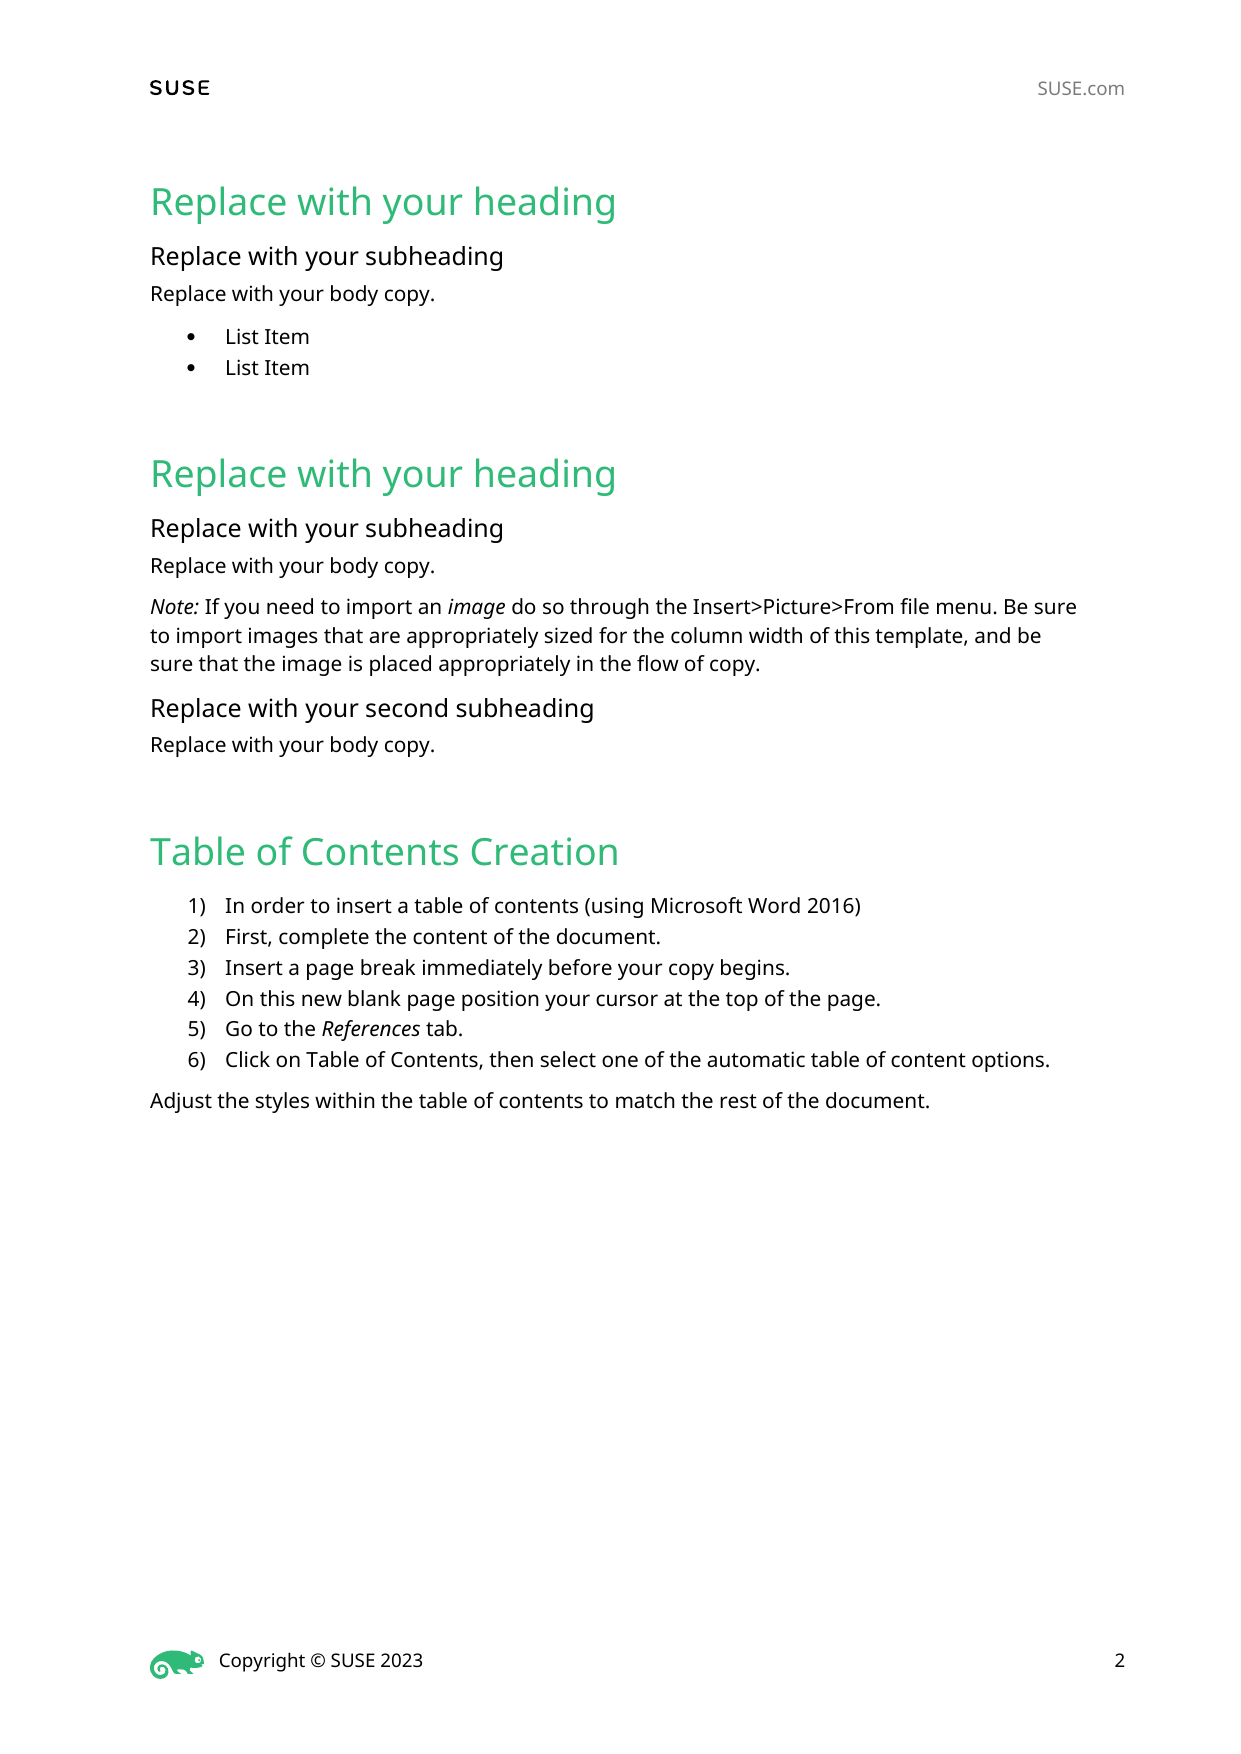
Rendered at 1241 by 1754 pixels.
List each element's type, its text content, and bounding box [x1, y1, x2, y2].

subtitle Replace with your heading [150, 175, 1090, 226]
text Replace with your body copy. [150, 279, 1090, 307]
list Go to the References tab. [187, 1012, 1090, 1043]
list First, complete the content of the document. [187, 919, 1090, 950]
subtitle Replace with your subheading [150, 511, 1090, 545]
subtitle Replace with your subheading [150, 238, 1090, 273]
list List Item [187, 351, 1090, 382]
text Replace with your body copy. [150, 551, 1090, 580]
text Note: If you need to import an image do so through the Insert>Picture>From file menu. Be sure to import images that are appropriately sized for the column width of this template, and be sure that the image is placed appropriately in the flow of copy. [150, 592, 1090, 678]
subtitle Table of Contents Creation [150, 825, 1090, 876]
text Adjust the styles within the table of contents to match the rest of the document. [150, 1087, 1090, 1115]
subtitle Replace with your second subheading [150, 690, 1090, 724]
list On this new blank page position your cursor at the top of the page. [187, 981, 1090, 1012]
subtitle Replace with your heading [150, 448, 1090, 499]
list Insert a page break immediately before your copy begins. [187, 950, 1090, 981]
list List Item [187, 320, 1090, 351]
list Click on Table of Contents, then select one of the automatic table of content options. [187, 1043, 1090, 1074]
list In order to insert a table of contents (using Microsoft Word 2016) [187, 888, 1090, 919]
text Replace with your body copy. [150, 731, 1090, 759]
